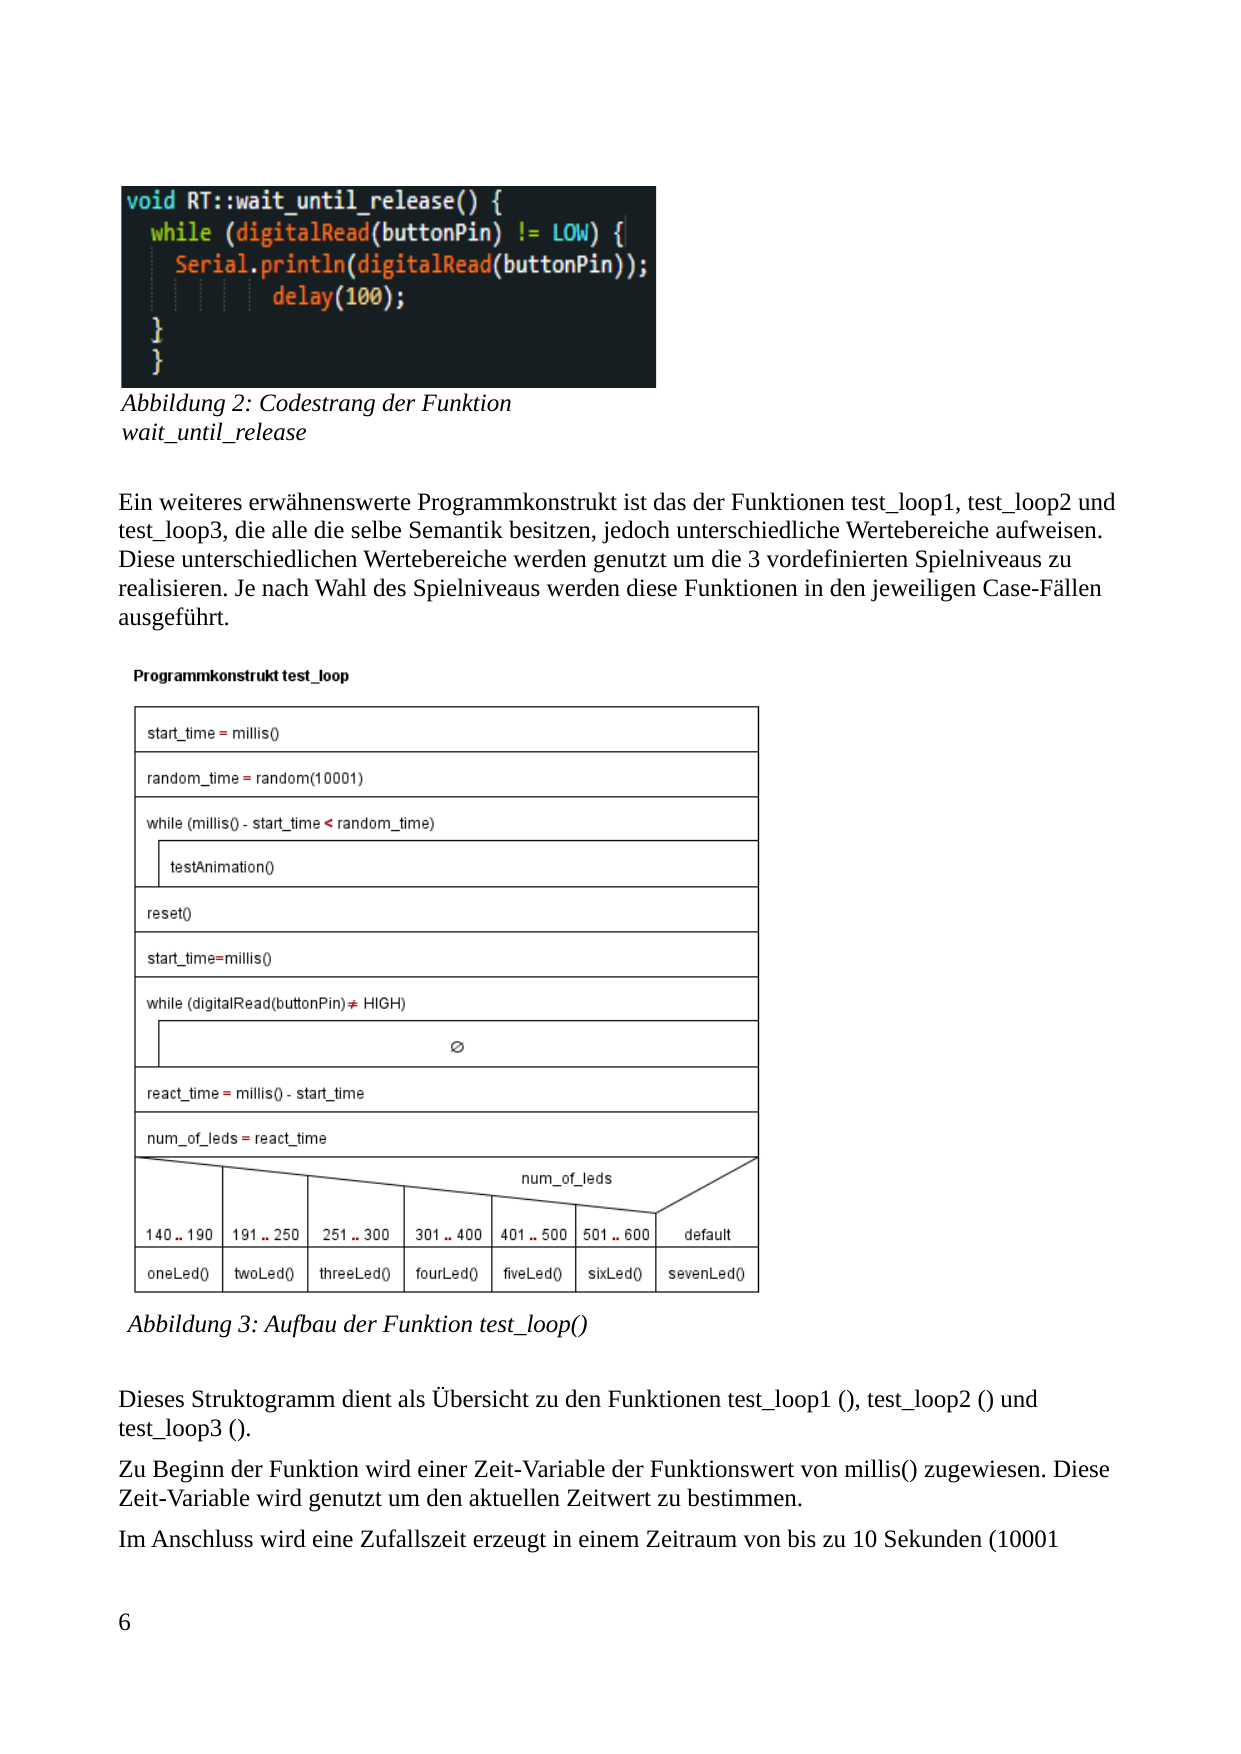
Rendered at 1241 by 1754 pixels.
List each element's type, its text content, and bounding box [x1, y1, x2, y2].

text Im Anschluss wird eine Zufallszeit erzeugt in einem Zeitraum von bis zu 10 Sekunden (10001 [118, 1524, 1122, 1553]
text Dieses Struktogramm dient als Übersicht zu den Funktionen test_loop1 (), test_loop2 () und test_loop3 (). [118, 1384, 1122, 1441]
picture [121, 186, 657, 388]
text Abbildung 2: Codestrang der Funktion wait_until_release [121, 388, 656, 445]
text Ein weiteres erwähnenswerte Programmkonstrukt ist das der Funktionen test_loop1, test_loop2 und test_loop3, die alle die selbe Semantik besitzen, jedoch unterschiedliche Wertebereiche aufweisen. Diese unterschiedlichen Wertebereiche werden genutzt um die 3 vordefinierten Spielniveaus zu realisieren. Je nach Wahl des Spielniveaus werden diese Funktionen in den jeweiligen Case-Fällen ausgeführt. [118, 487, 1122, 630]
text Abbildung 3: Aufbau der Funktion test_loop() [128, 1309, 773, 1338]
text Zu Beginn der Funktion wird einer Zeit-Variable der Funktionswert von millis() zugewiesen. Diese Zeit-Variable wird genutzt um den aktuellen Zeitwert zu bestimmen. [118, 1454, 1122, 1511]
picture [127, 650, 773, 1309]
